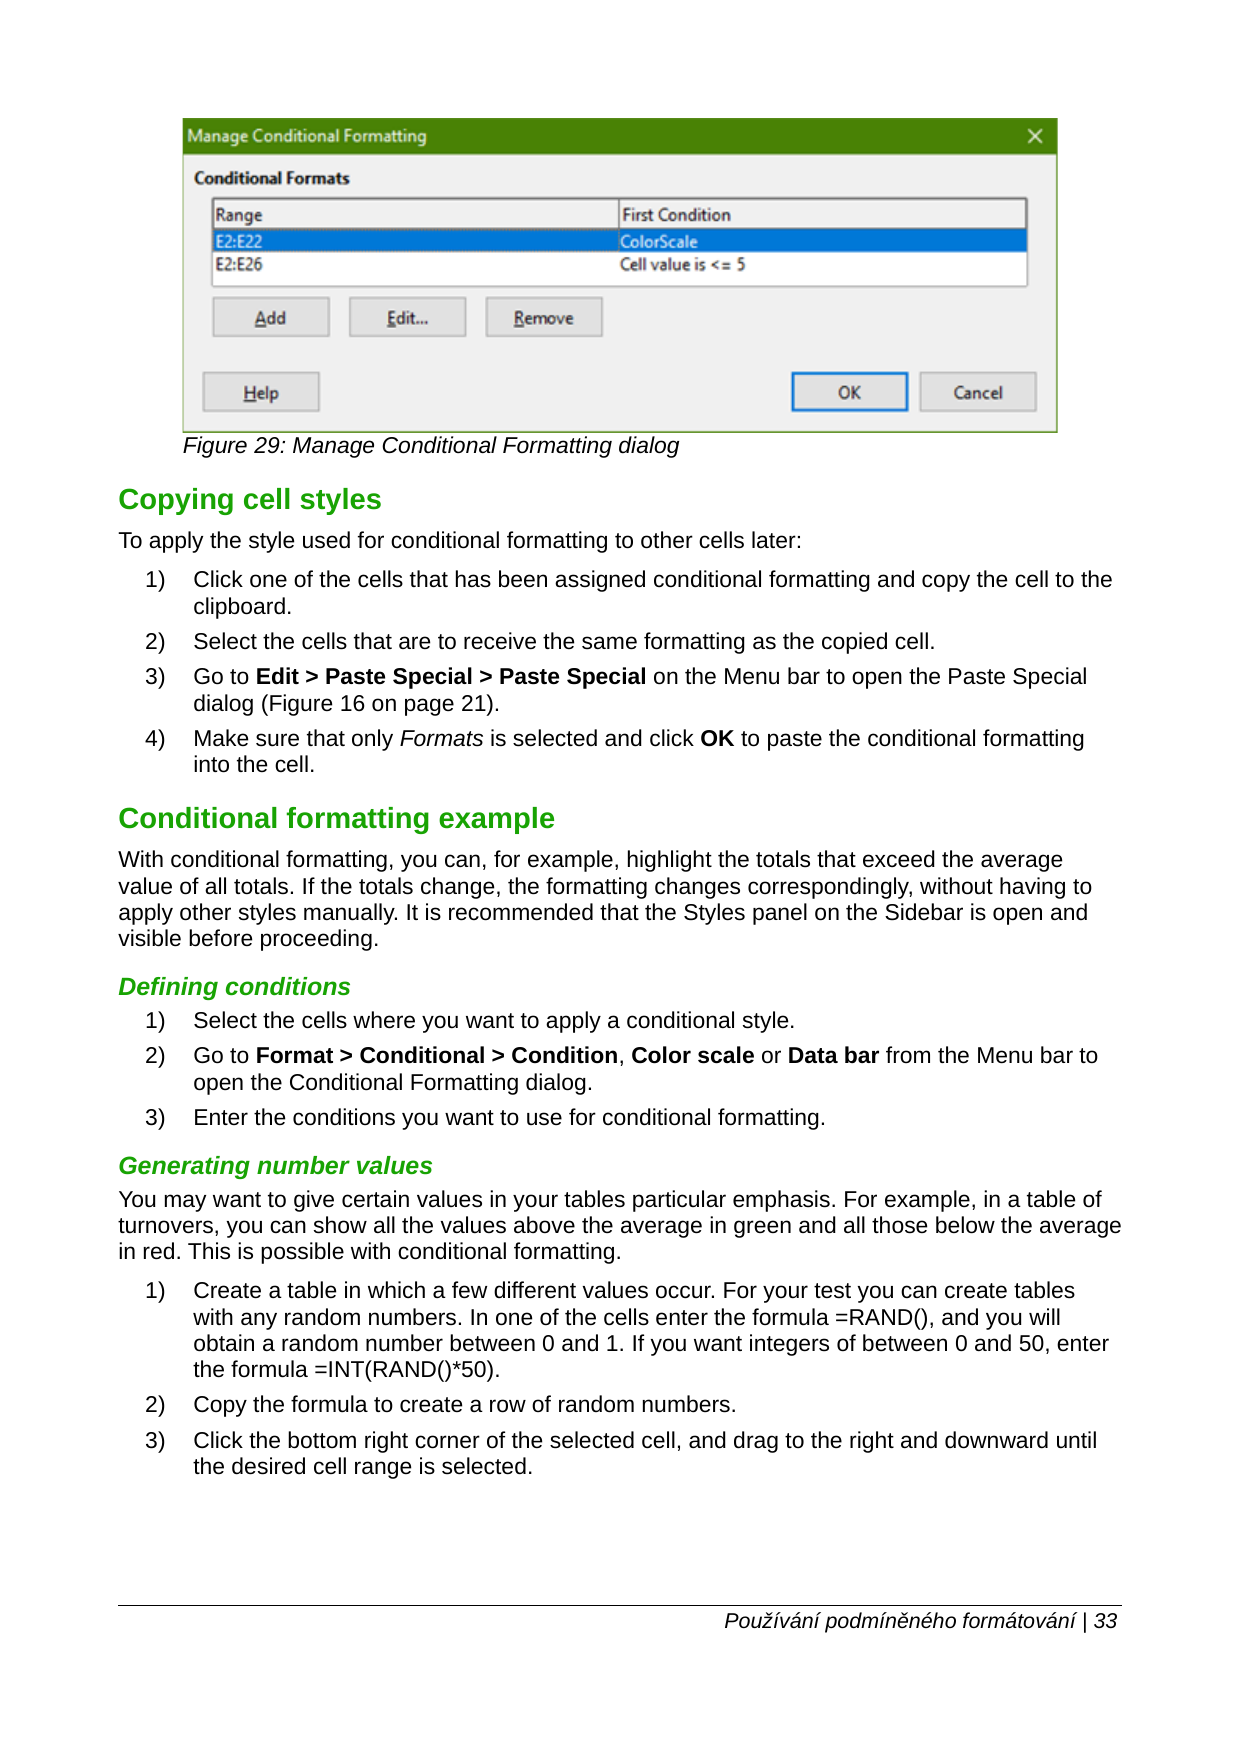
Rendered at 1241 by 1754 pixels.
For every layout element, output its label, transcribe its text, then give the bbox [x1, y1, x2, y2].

list Click one of the cells that has been assigned conditional formatting and copy the cell to the clipboard. [165, 566, 1122, 619]
subtitle Copying cell styles [118, 482, 1122, 516]
text To apply the style used for conditional formatting to other cells later: [118, 527, 1122, 554]
list Go to Format > Conditional > Condition, Color scale or Data bar from the Menu bar to open the Conditional Formatting dialog. [165, 1042, 1122, 1095]
list Copy the formula to create a row of random numbers. [165, 1391, 1122, 1418]
subtitle Generating number values [118, 1151, 1122, 1179]
list Select the cells where you want to apply a conditional style. [165, 1007, 1122, 1033]
list Click the bottom right corner of the selected cell, and drag to the right and downward until the desired cell range is selected. [165, 1427, 1122, 1479]
text With conditional formatting, you can, for example, highlight the totals that exceed the average value of all totals. If the totals change, the formatting changes correspondingly, without having to apply other styles manually. It is recommended that the Styles panel on the Sidebar is open and visible before proceeding. [118, 846, 1122, 952]
picture [182, 118, 1058, 433]
text You may want to give certain values in your tables particular emphasis. For example, in a table of turnovers, you can show all the values above the average in green and all those below the average in red. This is possible with conditional formatting. [118, 1186, 1122, 1264]
list Go to Edit > Paste Special > Paste Special on the Menu bar to open the Paste Special dialog (Figure 16 on page 21). [165, 663, 1122, 716]
list Enter the conditions you want to use for conditional formatting. [165, 1104, 1122, 1130]
list Select the cells that are to receive the same formatting as the copied cell. [165, 628, 1122, 654]
list Create a table in which a few different values occur. For your test you can create tables with any random numbers. In one of the cells enter the formula =RAND(), and you will obtain a random number between 0 and 1. If you want integers of between 0 and 50, enter the formula =INT(RAND()*50). [165, 1277, 1122, 1382]
subtitle Conditional formatting example [118, 801, 1122, 834]
list Make sure that only Formats is selected and click OK to paste the conditional formatting into the cell. [165, 725, 1122, 777]
text Figure 29: Manage Conditional Formatting dialog [183, 433, 1058, 458]
subtitle Defining conditions [118, 972, 1122, 1001]
